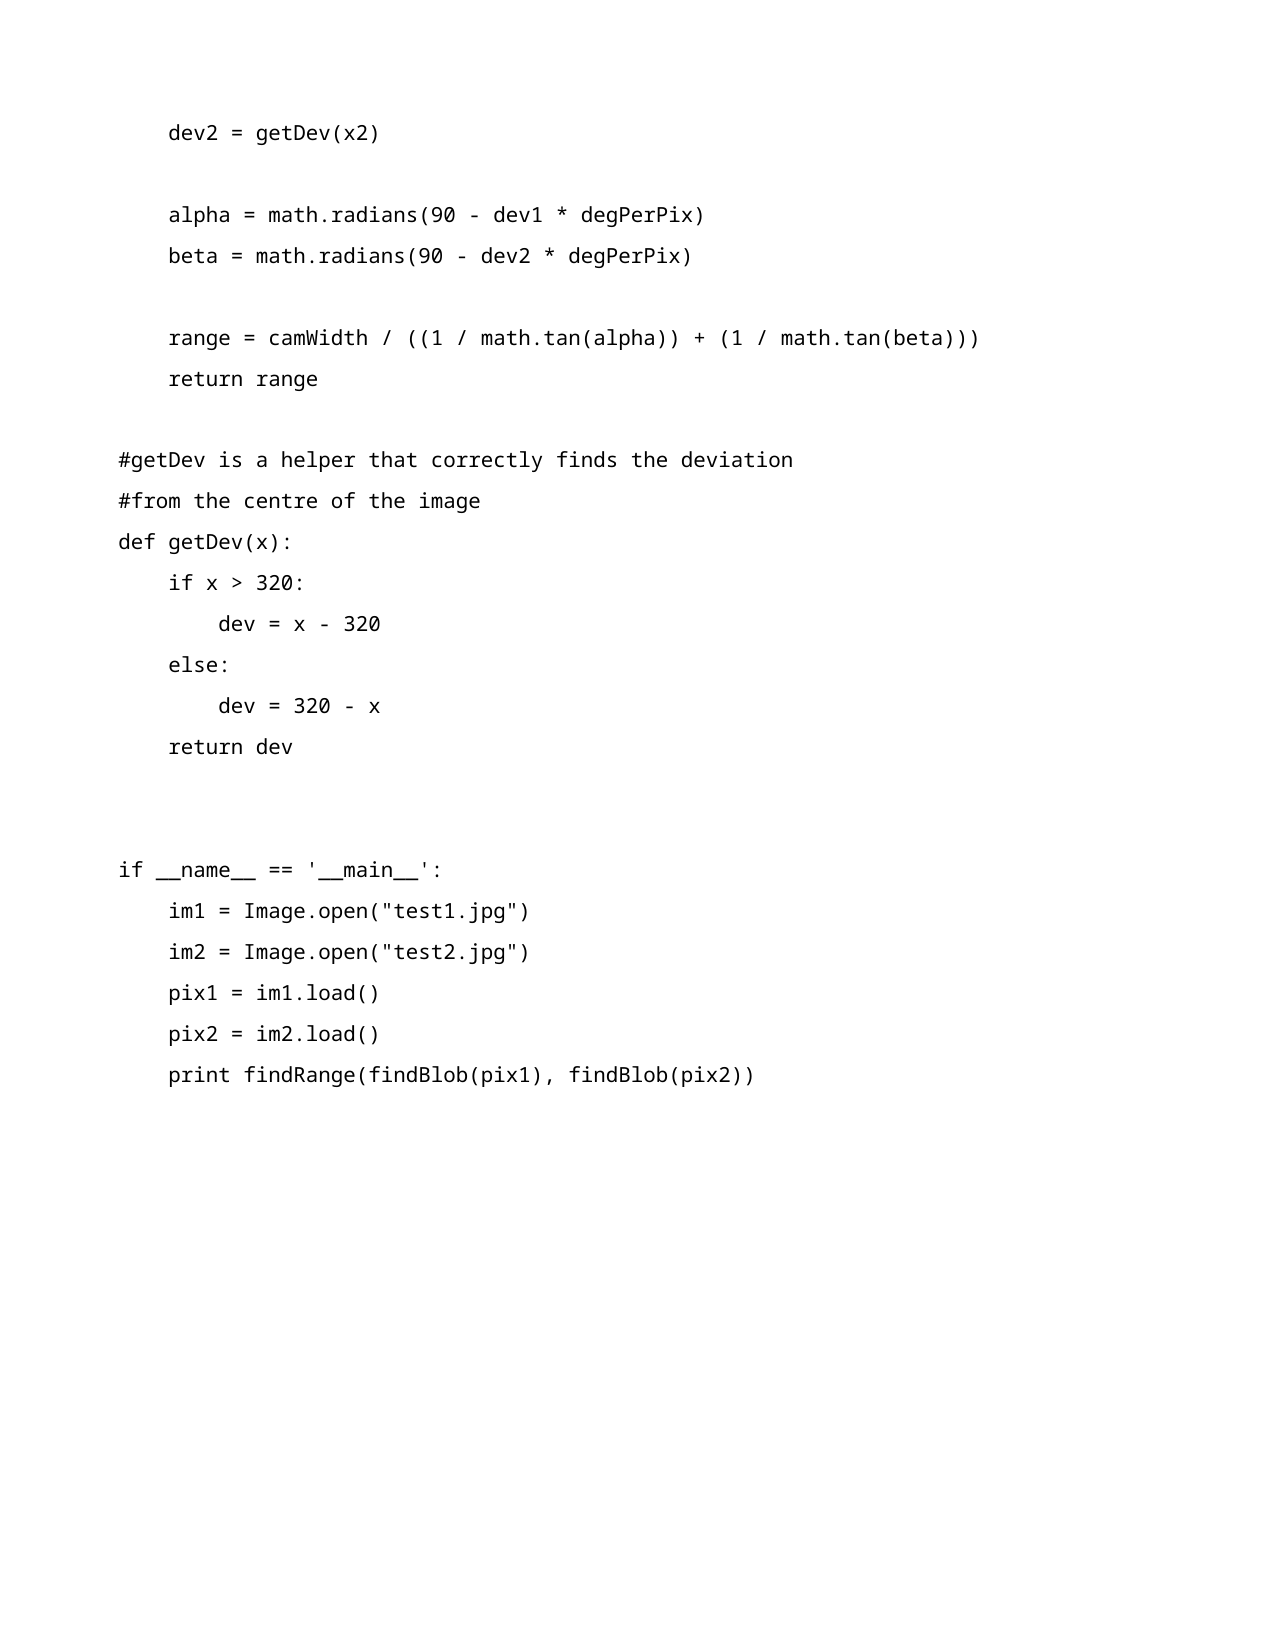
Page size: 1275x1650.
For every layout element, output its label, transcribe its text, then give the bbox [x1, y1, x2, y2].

text im2 = Image.open("test2.jpg") [118, 937, 1157, 965]
text if x > 320: [118, 568, 1157, 597]
text dev = 320 - x [118, 691, 1157, 720]
text print findRange(findBlob(pix1), findBlob(pix2)) [118, 1060, 1157, 1088]
text pix2 = im2.load() [118, 1019, 1157, 1047]
text alpha = math.radians(90 - dev1 * degPerPix) [118, 200, 1157, 228]
text if __name__ == '__main__': [118, 855, 1157, 883]
text dev2 = getDev(x2) [118, 118, 1157, 147]
text #getDev is a helper that correctly finds the deviation [118, 446, 1157, 474]
text return range [118, 364, 1157, 392]
text im1 = Image.open("test1.jpg") [118, 896, 1157, 924]
text beta = math.radians(90 - dev2 * degPerPix) [118, 241, 1157, 269]
text range = camWidth / ((1 / math.tan(alpha)) + (1 / math.tan(beta))) [118, 323, 1157, 351]
text pix1 = im1.load() [118, 978, 1157, 1006]
text #from the centre of the image [118, 487, 1157, 515]
text def getDev(x): [118, 527, 1157, 556]
text dev = x - 320 [118, 609, 1157, 638]
text else: [118, 650, 1157, 679]
text return dev [118, 732, 1157, 761]
